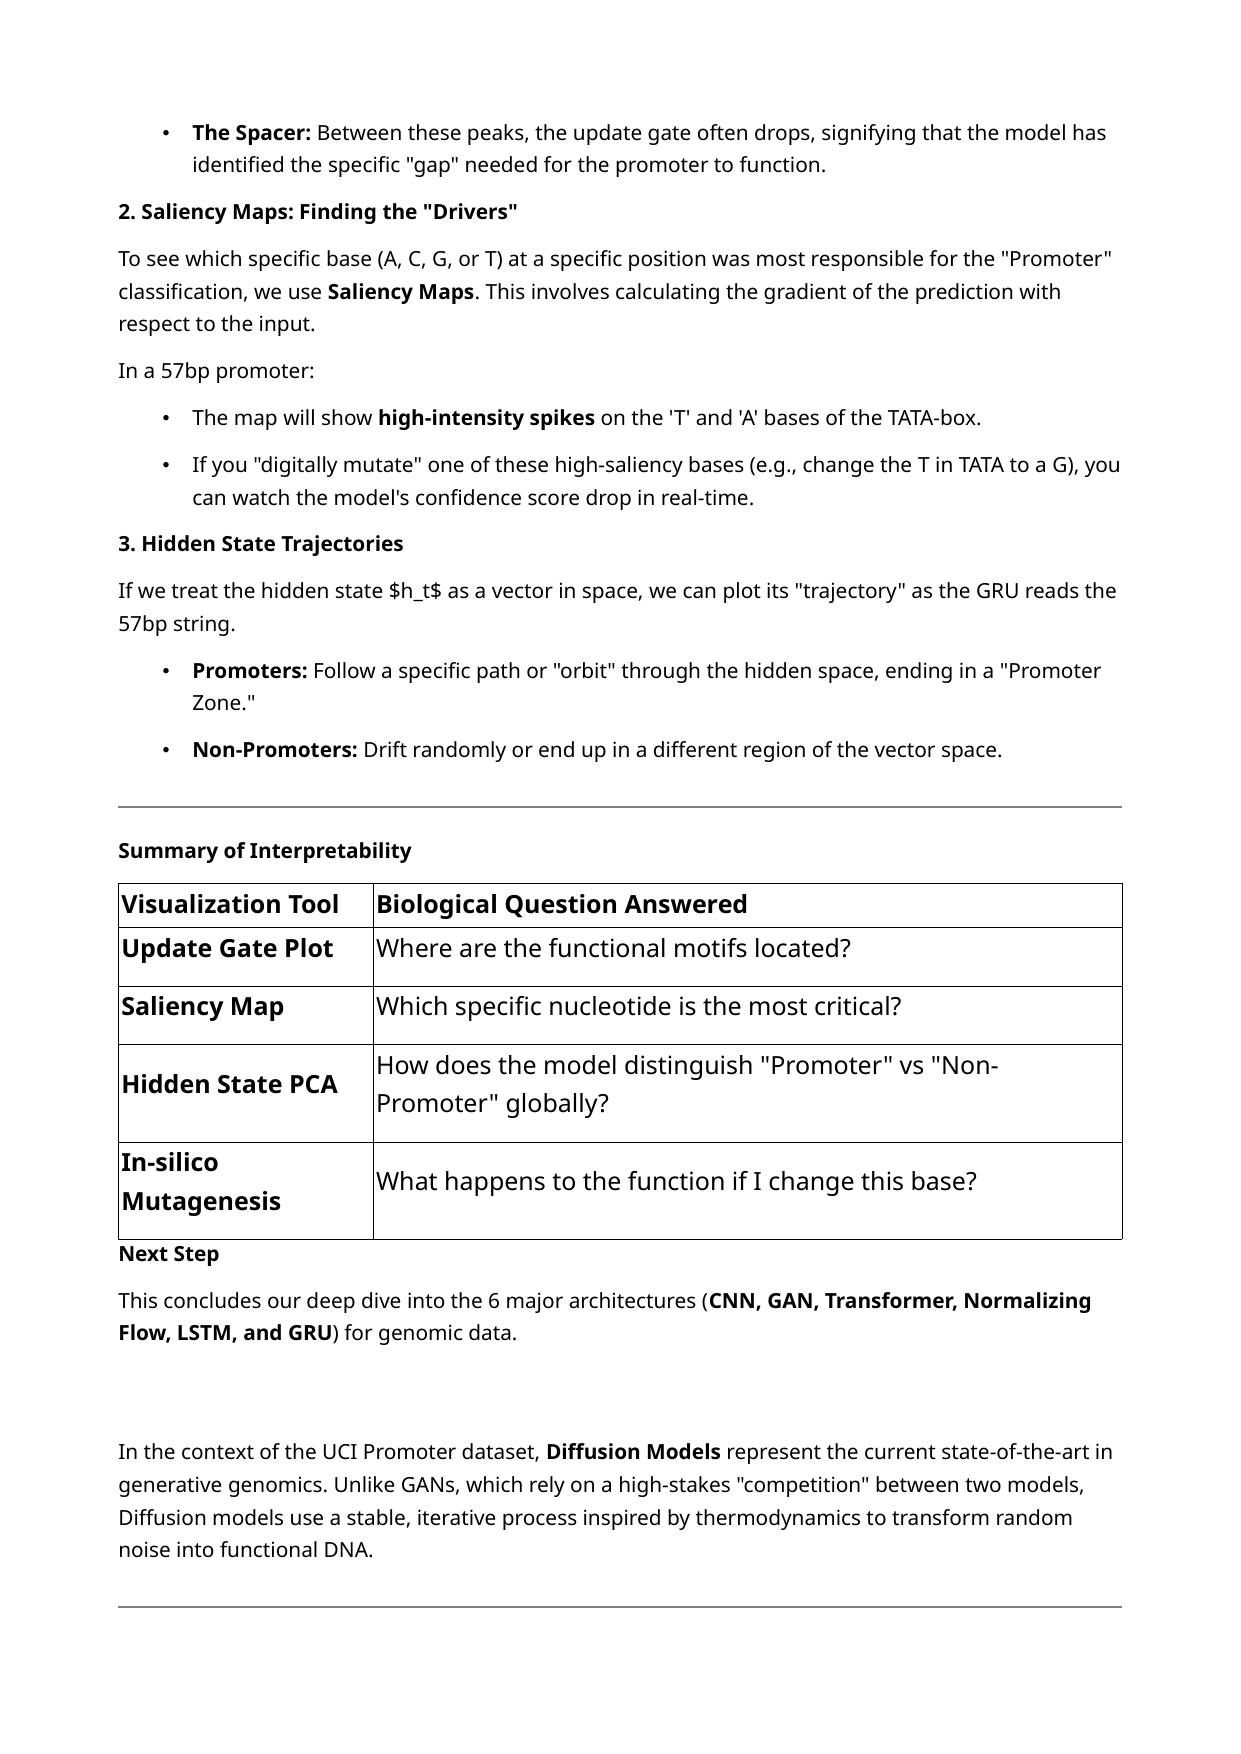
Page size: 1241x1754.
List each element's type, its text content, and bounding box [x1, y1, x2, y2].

subtitle 3. Hidden State Trajectories [118, 529, 1122, 558]
table_header Biological Question Answered [374, 884, 1122, 927]
list If you "digitally mutate" one of these high-saliency bases (e.g., change the T in TATA to a G), you can watch the model's confidence score drop in real-time. [162, 450, 1122, 511]
table_cell Hidden State PCA [119, 1045, 373, 1142]
table_cell How does the model distinguish "Promoter" vs "Non-Promoter" globally? [374, 1045, 1122, 1142]
list Promoters: Follow a specific path or "orbit" through the hidden space, ending in a "Promoter Zone." [162, 656, 1122, 717]
table_cell Where are the functional motifs located? [374, 928, 1122, 986]
list Non-Promoters: Drift randomly or end up in a different region of the vector space. [162, 735, 1122, 764]
table_cell Saliency Map [119, 987, 373, 1044]
subtitle Summary of Interpretability [118, 836, 1122, 865]
table_cell Which specific nucleotide is the most critical? [374, 987, 1122, 1044]
table_cell Update Gate Plot [119, 928, 373, 986]
text In a 57bp promoter: [118, 356, 1122, 385]
text To see which specific base (A, C, G, or T) at a specific position was most responsible for the "Promoter" classification, we use Saliency Maps. This involves calculating the gradient of the prediction with respect to the input. [118, 244, 1122, 338]
text If we treat the hidden state $h_t$ as a vector in space, we can plot its "trajectory" as the GRU reads the 57bp string. [118, 577, 1122, 637]
list The Spacer: Between these peaks, the update gate often drops, signifying that the model has identified the specific "gap" needed for the promoter to function. [162, 118, 1122, 179]
table_header Visualization Tool [119, 884, 373, 927]
subtitle 2. Saliency Maps: Finding the "Drivers" [118, 197, 1122, 226]
table_cell What happens to the function if I change this base? [374, 1143, 1122, 1239]
table_cell In-silico Mutagenesis [119, 1143, 373, 1239]
list The map will show high-intensity spikes on the 'T' and 'A' bases of the TATA-box. [162, 403, 1122, 432]
text In the context of the UCI Promoter dataset, Diffusion Models represent the current state-of-the-art in generative genomics. Unlike GANs, which rely on a high-stakes "competition" between two models, Diffusion models use a stable, iterative process inspired by thermodynamics to transform random noise into functional DNA. [118, 1437, 1122, 1564]
text This concludes our deep dive into the 6 major architectures (CNN, GAN, Transformer, Normalizing Flow, LSTM, and GRU) for genomic data. [118, 1286, 1122, 1347]
subtitle Next Step [118, 1240, 1122, 1267]
